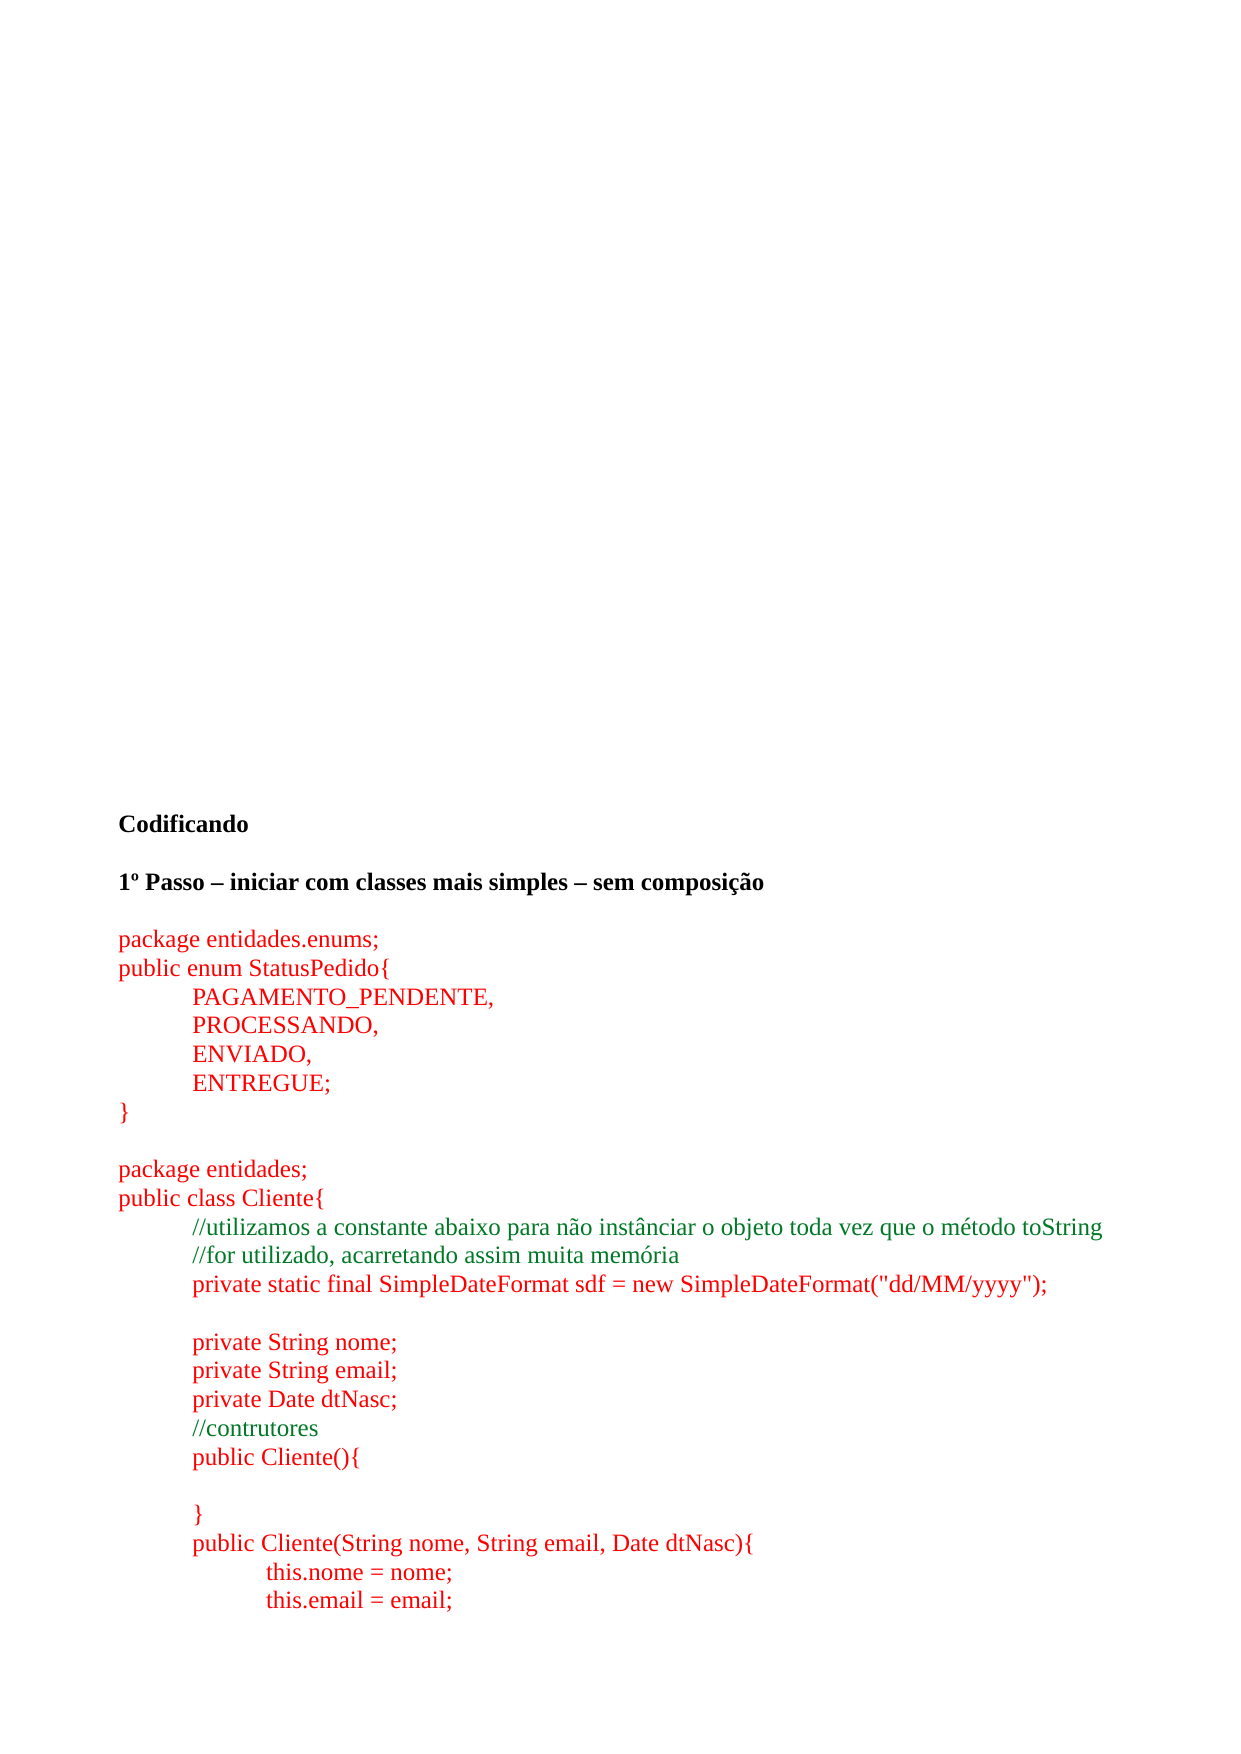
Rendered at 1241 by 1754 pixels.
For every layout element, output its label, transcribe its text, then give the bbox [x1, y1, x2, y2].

text private String email; [118, 1356, 1122, 1384]
text public Cliente(){ [118, 1442, 1122, 1471]
text public class Cliente{ [118, 1183, 1122, 1212]
text private Date dtNasc; [118, 1384, 1122, 1413]
text public Cliente(String nome, String email, Date dtNasc){ [118, 1528, 1122, 1557]
text private static final SimpleDateFormat sdf = new SimpleDateFormat("dd/MM/yyyy"); [118, 1269, 1122, 1298]
text } [118, 1097, 1122, 1126]
text this.email = email; [118, 1586, 1122, 1614]
text package entidades.enums; [118, 924, 1122, 953]
text public enum StatusPedido{ [118, 953, 1122, 982]
text //contrutores [118, 1413, 1122, 1442]
text private String nome; [118, 1327, 1122, 1356]
text ENVIADO, [118, 1039, 1122, 1068]
text Codificando [118, 809, 1122, 838]
text PAGAMENTO_PENDENTE, [118, 982, 1122, 1011]
text } [118, 1499, 1122, 1528]
text //utilizamos a constante abaixo para não instânciar o objeto toda vez que o método toString //for utilizado, acarretando assim muita memória [118, 1212, 1122, 1269]
text 1º Passo – iniciar com classes mais simples – sem composição [118, 867, 1122, 896]
text ENTREGUE; [118, 1068, 1122, 1097]
text PROCESSANDO, [118, 1011, 1122, 1039]
text this.nome = nome; [118, 1557, 1122, 1586]
text package entidades; [118, 1154, 1122, 1183]
